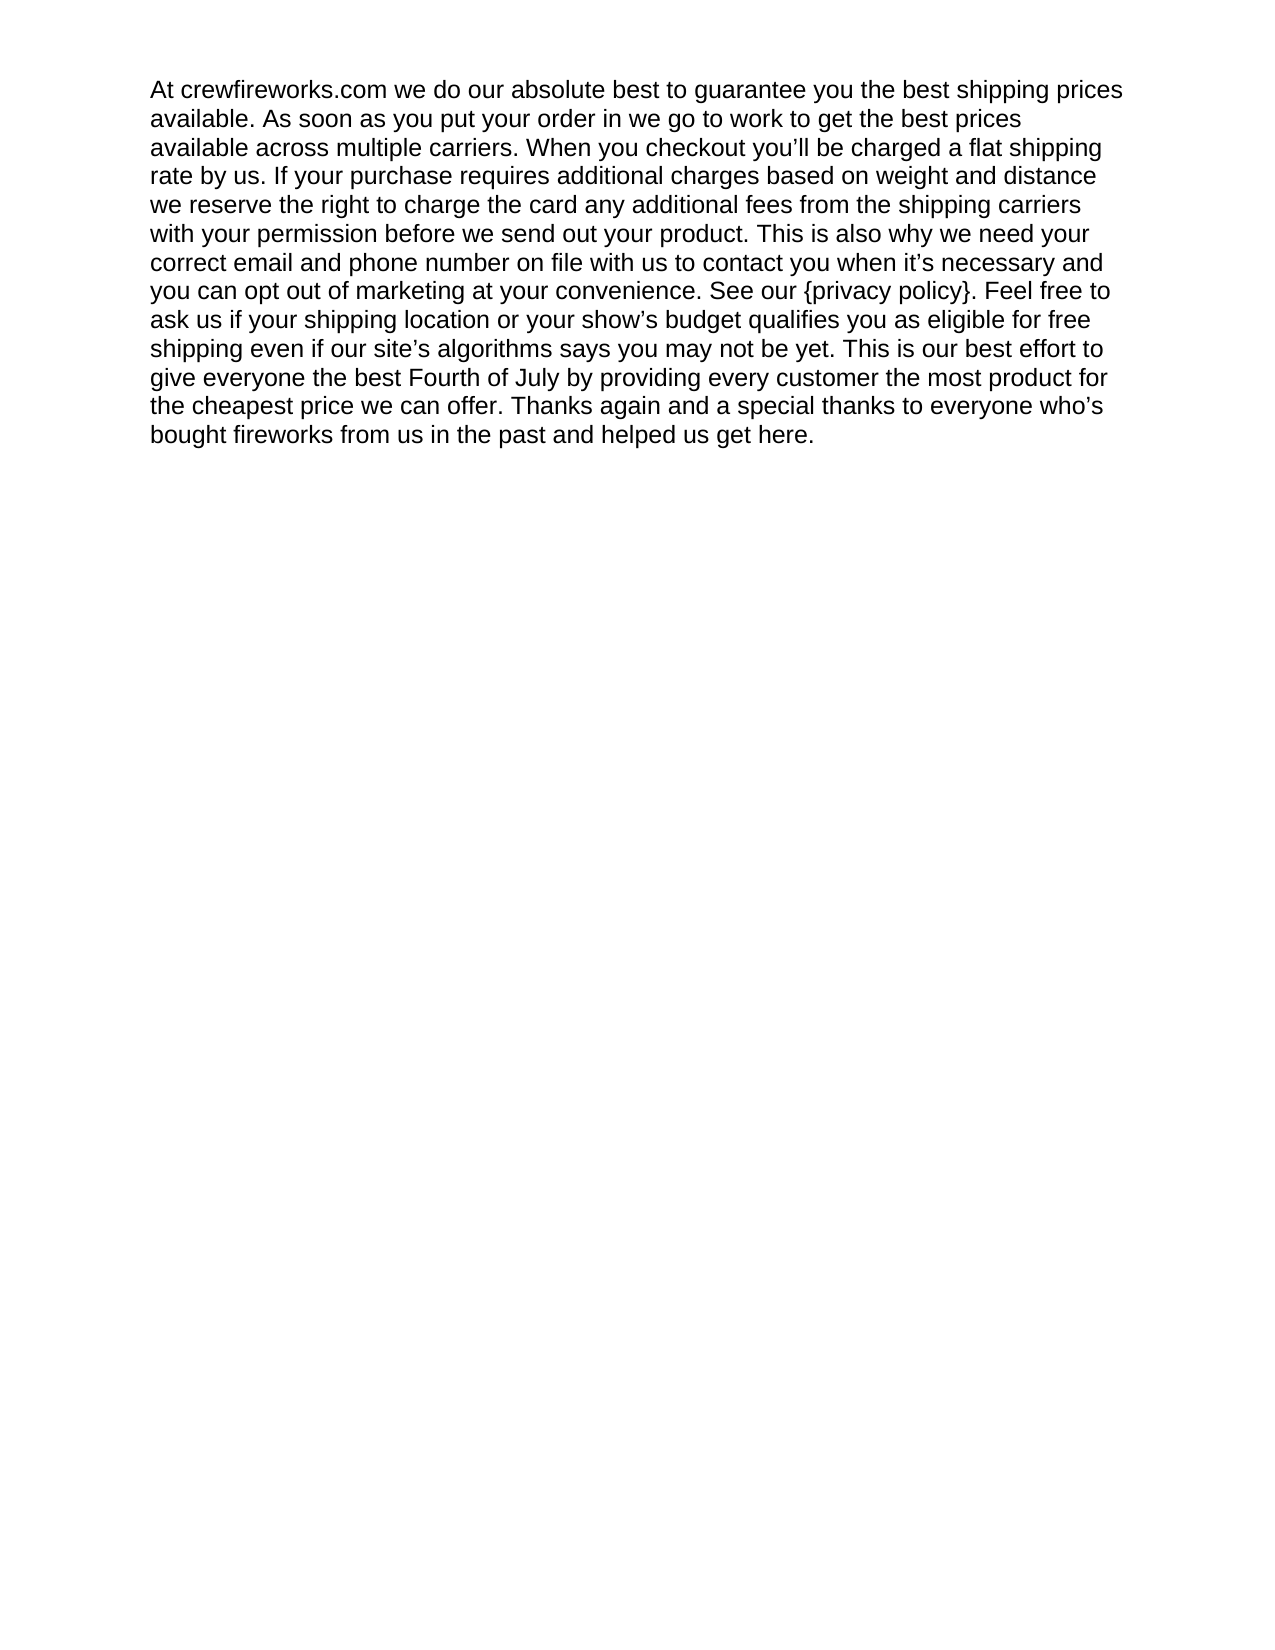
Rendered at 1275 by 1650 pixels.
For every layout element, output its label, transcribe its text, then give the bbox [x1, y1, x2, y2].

text At crewfireworks.com we do our absolute best to guarantee you the best shipping prices available. As soon as you put your order in we go to work to get the best prices available across multiple carriers. When you checkout you’ll be charged a flat shipping rate by us. If your purchase requires additional charges based on weight and distance we reserve the right to charge the card any additional fees from the shipping carriers with your permission before we send out your product. This is also why we need your correct email and phone number on file with us to contact you when it’s necessary and you can opt out of marketing at your convenience. See our {privacy policy}. Feel free to ask us if your shipping location or your show’s budget qualifies you as eligible for free shipping even if our site’s algorithms says you may not be yet. This is our best effort to give everyone the best Fourth of July by providing every customer the most product for the cheapest price we can offer. Thanks again and a special thanks to everyone who’s bought fireworks from us in the past and helped us get here. [150, 75, 1125, 449]
